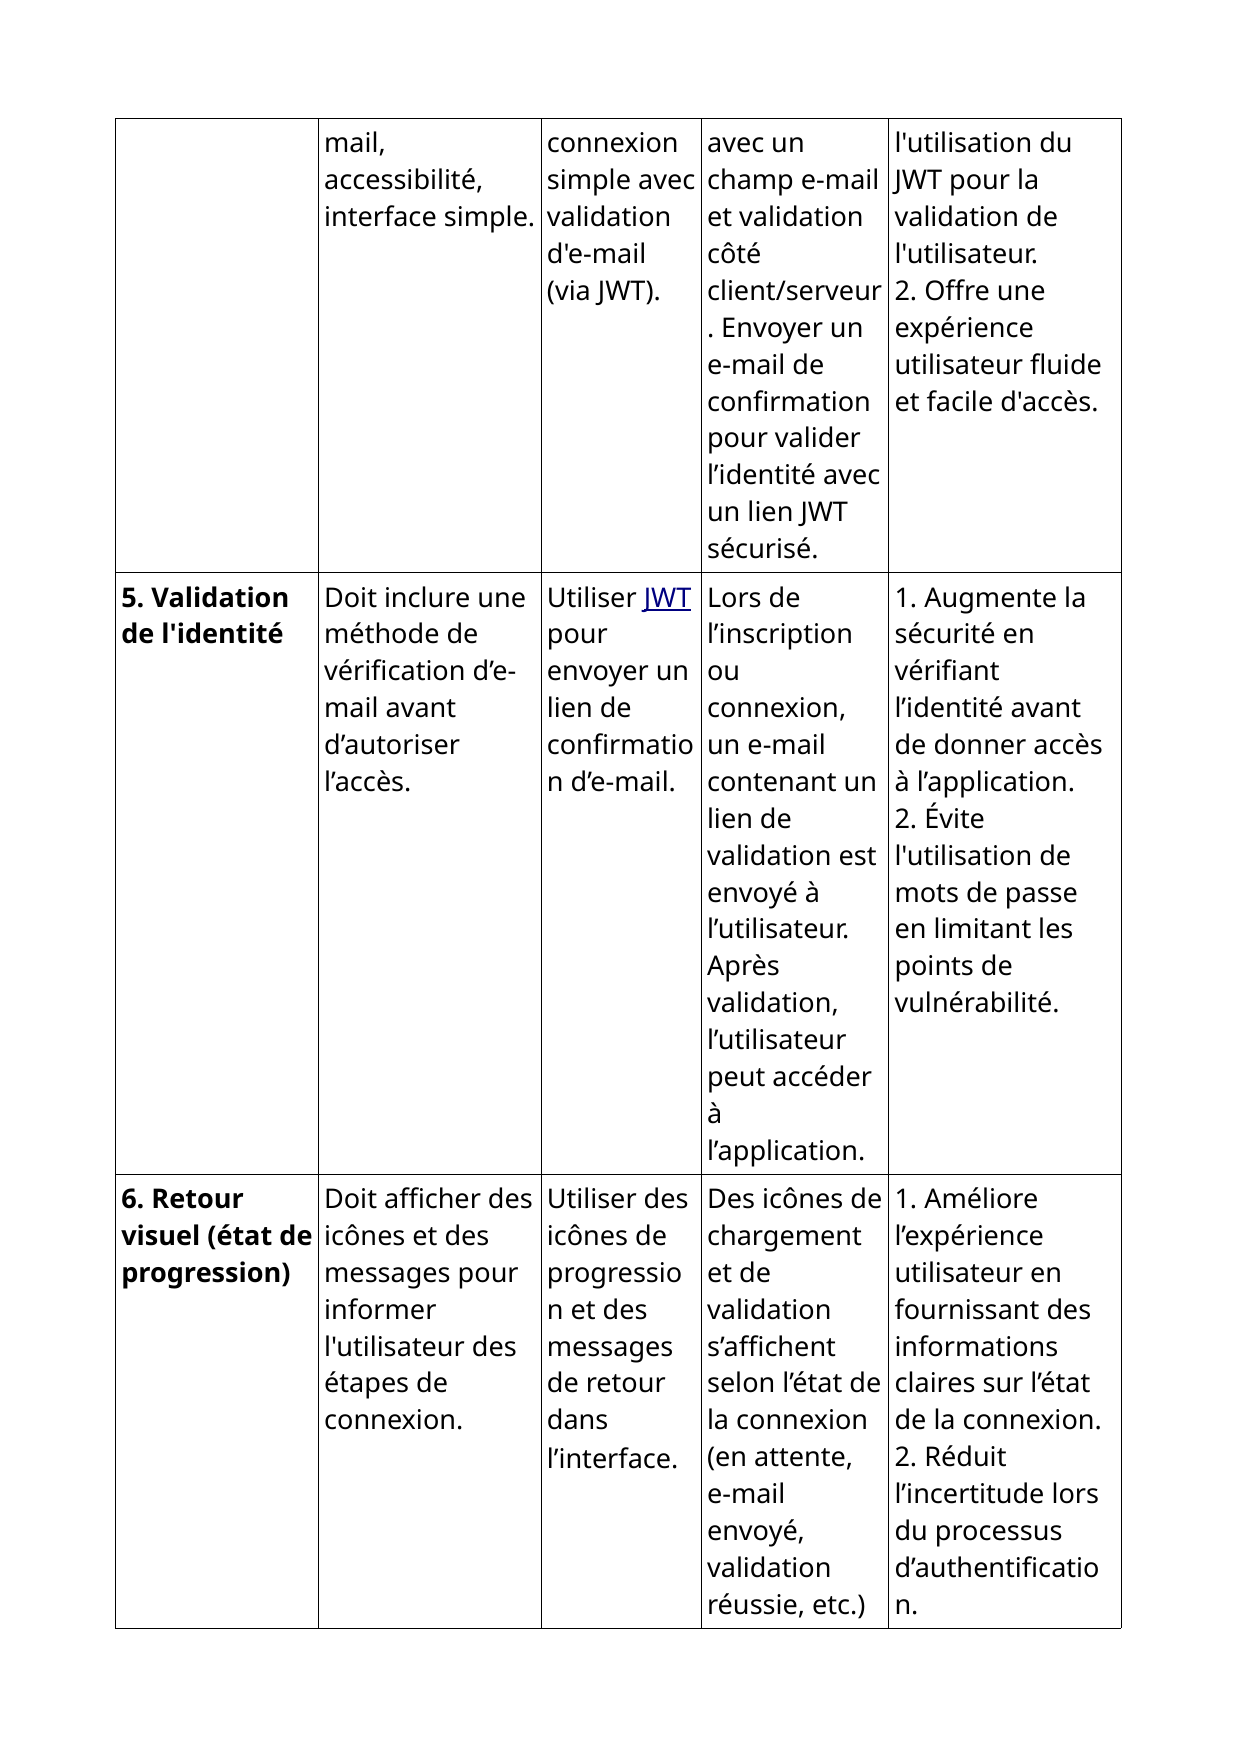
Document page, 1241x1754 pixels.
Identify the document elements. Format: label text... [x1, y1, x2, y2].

table_cell 1. Augmente la sécurité en vérifiant l’identité avant de donner accès à l’application. 2. Évite l'utilisation de mots de passe en limitant les points de vulnérabilité. [889, 573, 1121, 1174]
table_cell l'utilisation du JWT pour la validation de l'utilisateur. 2. Offre une expérience utilisateur fluide et facile d'accès. [889, 119, 1121, 572]
table_cell [116, 119, 318, 572]
table_cell connexion simple avec validation d'e-mail (via JWT). [542, 119, 701, 572]
table_cell Doit inclure une méthode de vérification d’e-mail avant d’autoriser l’accès. [319, 573, 541, 1174]
table_cell Doit afficher des icônes et des messages pour informer l'utilisateur des étapes de connexion. [319, 1175, 541, 1628]
table_cell Utiliser JWT pour envoyer un lien de confirmation d’e-mail. [542, 573, 701, 1174]
table_cell Utiliser des icônes de progression et des messages de retour dans l’interface. [542, 1175, 701, 1628]
table_cell 6. Retour visuel (état de progression) [116, 1175, 318, 1628]
table_cell avec un champ e-mail et validation côté client/serveur. Envoyer un e-mail de confirmation pour valider l’identité avec un lien JWT sécurisé. [702, 119, 888, 572]
table_cell mail, accessibilité, interface simple. [319, 119, 541, 572]
table_cell 1. Améliore l’expérience utilisateur en fournissant des informations claires sur l’état de la connexion. 2. Réduit l’incertitude lors du processus d’authentification. [889, 1175, 1121, 1628]
table_cell Lors de l’inscription ou connexion, un e-mail contenant un lien de validation est envoyé à l’utilisateur. Après validation, l’utilisateur peut accéder à l’application. [702, 573, 888, 1174]
table_cell 5. Validation de l'identité [116, 573, 318, 1174]
table_cell Des icônes de chargement et de validation s’affichent selon l’état de la connexion (en attente, e-mail envoyé, validation réussie, etc.) [702, 1175, 888, 1628]
